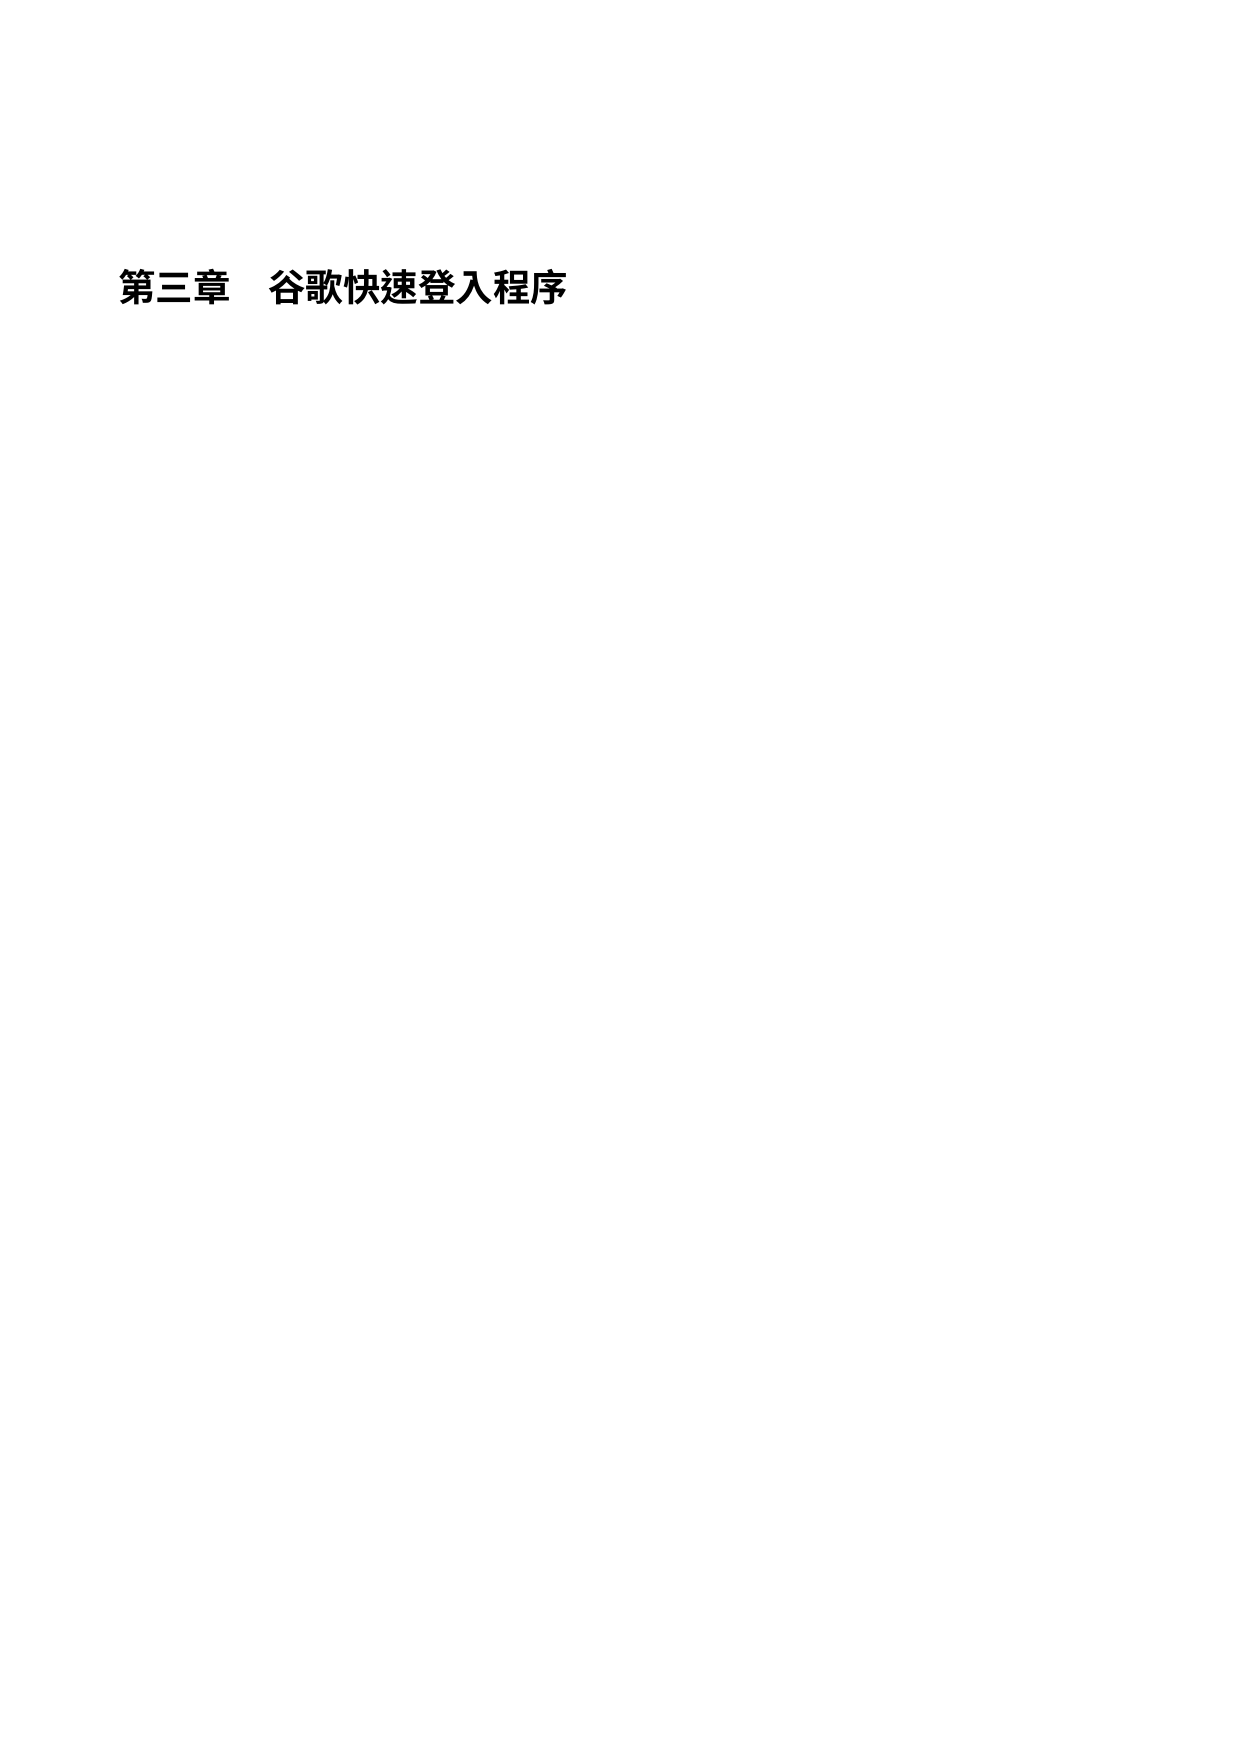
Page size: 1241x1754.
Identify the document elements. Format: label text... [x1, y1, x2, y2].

subtitle 第三章 谷歌快速登入程序 [118, 258, 1122, 312]
